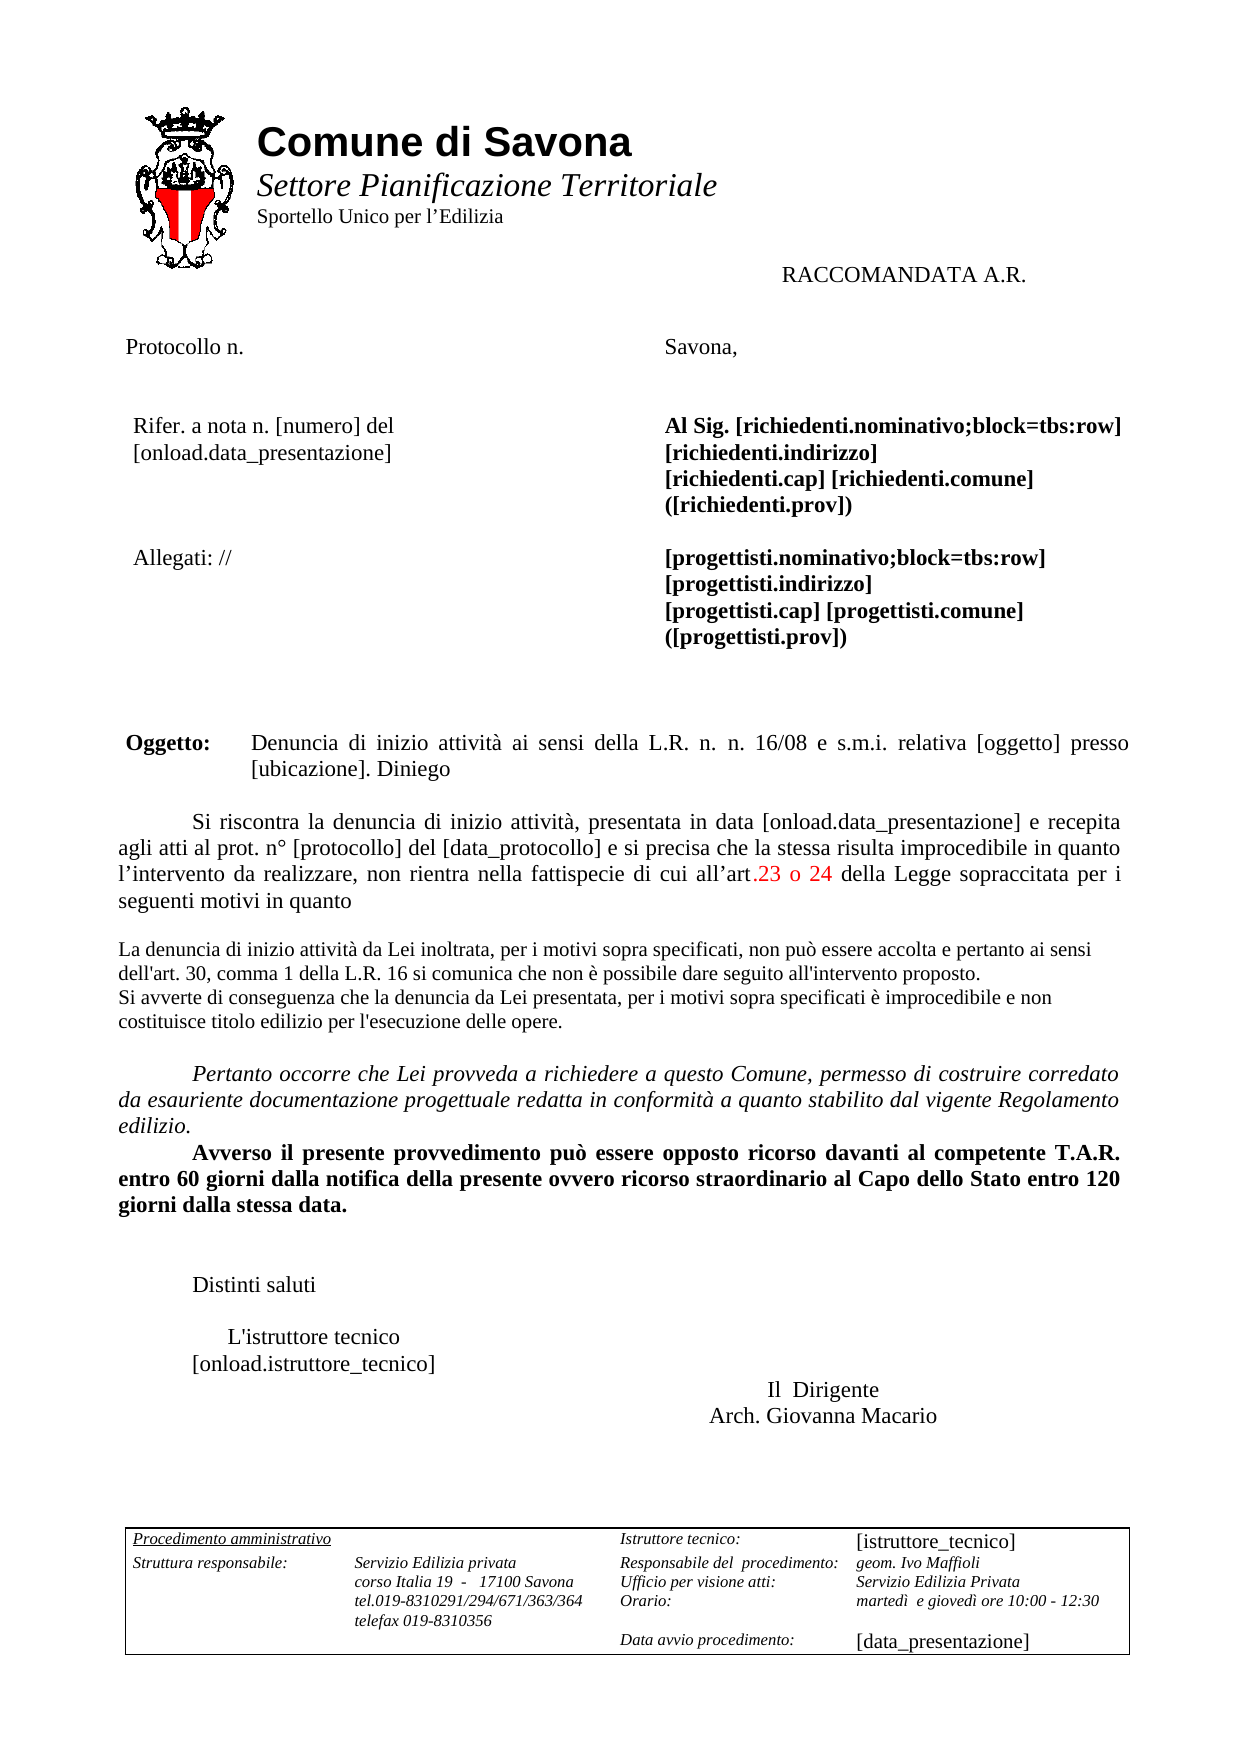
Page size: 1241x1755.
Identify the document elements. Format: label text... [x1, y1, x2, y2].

table_header Rifer. a nota n. [numero] del [onload.data_presentazione] [126, 413, 484, 544]
table_header Protocollo n. [118, 333, 657, 360]
table_cell [progettisti.nominativo;block=tbs:row] [progettisti.indirizzo] [progettisti.cap] [progettisti.comune] ([progettisti.prov]) [657, 544, 1144, 676]
text Distinti saluti [118, 1271, 1122, 1297]
text Avverso il presente provvedimento può essere opposto ricorso davanti al competente T.A.R. entro 60 giorni dalla notifica della presente ovvero ricorso straordinario al Capo dello Stato entro 120 giorni dalla stessa data. [118, 1139, 1122, 1218]
table_header L'istruttore tecnico [onload.istruttore_tecnico] [118, 1323, 509, 1376]
table_cell [118, 1376, 509, 1429]
table_header Savona, [657, 333, 1137, 360]
table_header Oggetto: [118, 729, 243, 781]
text La denuncia di inizio attività da Lei inoltrata, per i motivi sopra specificati, non può essere accolta e pertanto ai sensi dell'art. 30, comma 1 della L.R. 16 si comunica che non è possibile dare seguito all'intervento proposto. [118, 937, 1122, 985]
text Si avverte di conseguenza che la denuncia da Lei presentata, per i motivi sopra specificati è improcedibile e non costituisce titolo edilizio per l'esecuzione delle opere. [118, 985, 1122, 1033]
table_header Al Sig. [richiedenti.nominativo;block=tbs:row] [richiedenti.indirizzo] [richiedenti.cap] [richiedenti.comune] ([richiedenti.prov]) [657, 413, 1144, 544]
table_header [509, 1323, 1137, 1376]
text Si riscontra la denuncia di inizio attività, presentata in data [onload.data_presentazione] e recepita agli atti al prot. n° [protocollo] del [data_protocollo] e si precisa che la stessa risulta improcedibile in quanto l’intervento da realizzare, non rientra nella fattispecie di cui all’art.23 o 24 della Legge sopraccitata per i seguenti motivi in quanto [118, 808, 1122, 913]
text Pertanto occorre che Lei provveda a richiedere a questo Comune, permesso di costruire corredato da esauriente documentazione progettuale redatta in conformità a quanto stabilito dal vigente Regolamento edilizio. [118, 1060, 1122, 1139]
table_header [485, 413, 657, 544]
table_cell Allegati: // [126, 544, 484, 676]
table_cell Il Dirigente Arch. Giovanna Macario [509, 1376, 1137, 1429]
table_header Denuncia di inizio attività ai sensi della L.R. n. n. 16/08 e s.m.i. relativa [oggetto] presso [ubicazione]. Diniego [244, 729, 1137, 781]
table_cell [485, 544, 657, 676]
